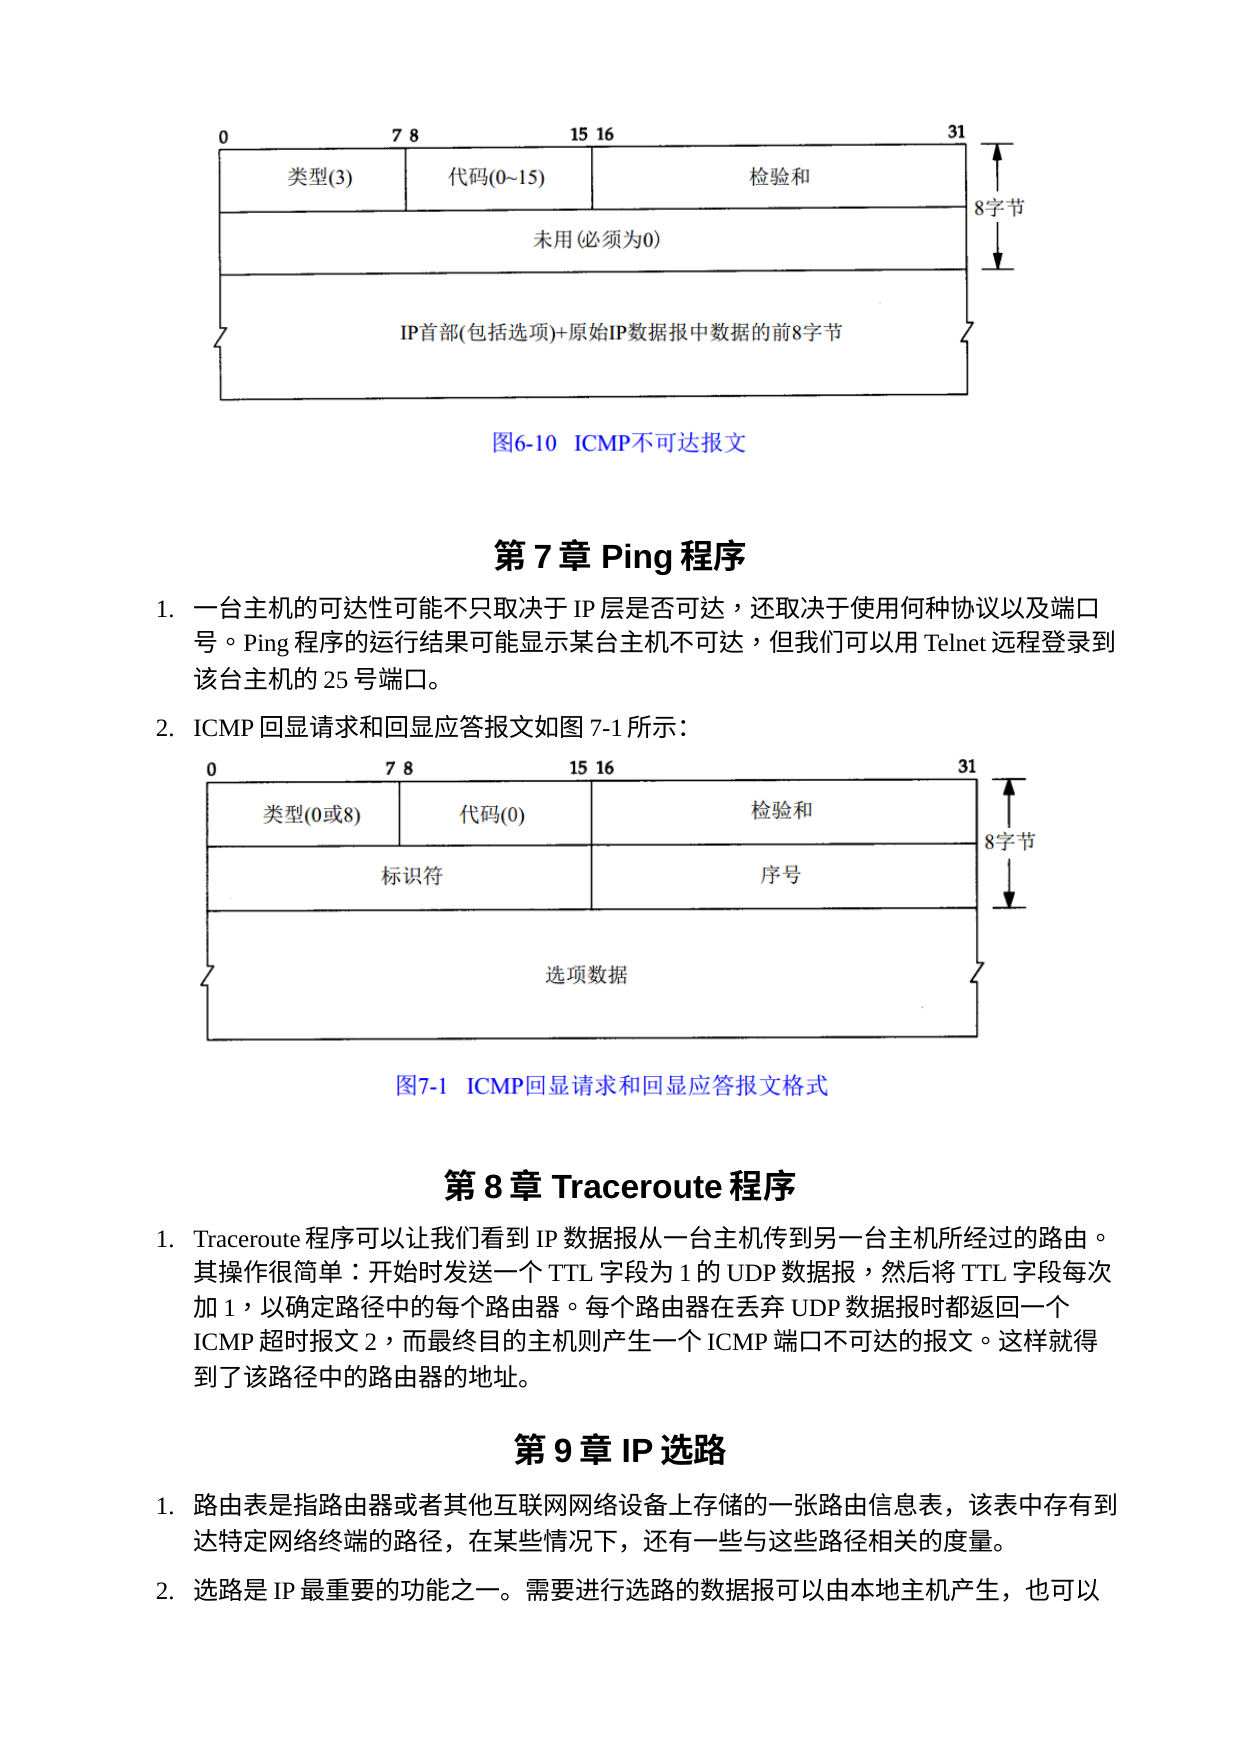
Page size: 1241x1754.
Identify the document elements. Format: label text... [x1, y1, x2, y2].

picture [197, 756, 1043, 1101]
subtitle 第9章 IP选路 [118, 1427, 1122, 1473]
picture [212, 118, 1028, 461]
subtitle 第7章 Ping程序 [118, 533, 1122, 578]
list 路由表是指路由器或者其他互联网网络设备上存储的一张路由信息表，该表中存有到达特定网络终端的路径，在某些情况下，还有一些与这些路径相关的度量。 [156, 1485, 1122, 1558]
subtitle 第8章 Traceroute程序 [118, 1163, 1122, 1208]
list 一台主机的可达性可能不只取决于IP层是否可达，还取决于使用何种协议以及端口号。Ping程序的运行结果可能显示某台主机不可达，但我们可以用Telnet远程登录到该台主机的25号端口。 [156, 591, 1122, 695]
list ICMP回显请求和回显应答报文如图7-1所示： [156, 708, 1122, 744]
list Traceroute程序可以让我们看到IP数据报从一台主机传到另一台主机所经过的路由。其操作很简单：开始时发送一个TTL字段为1的UDP数据报，然后将TTL字段每次加1，以确定路径中的每个路由器。每个路由器在丢弃UDP数据报时都返回一个ICMP超时报文2，而最终目的主机则产生一个ICMP端口不可达的报文。这样就得到了该路径中的路由器的地址。 [156, 1221, 1122, 1393]
list 选路是IP最重要的功能之一。需要进行选路的数据报可以由本地主机产生，也可以 [156, 1570, 1122, 1606]
